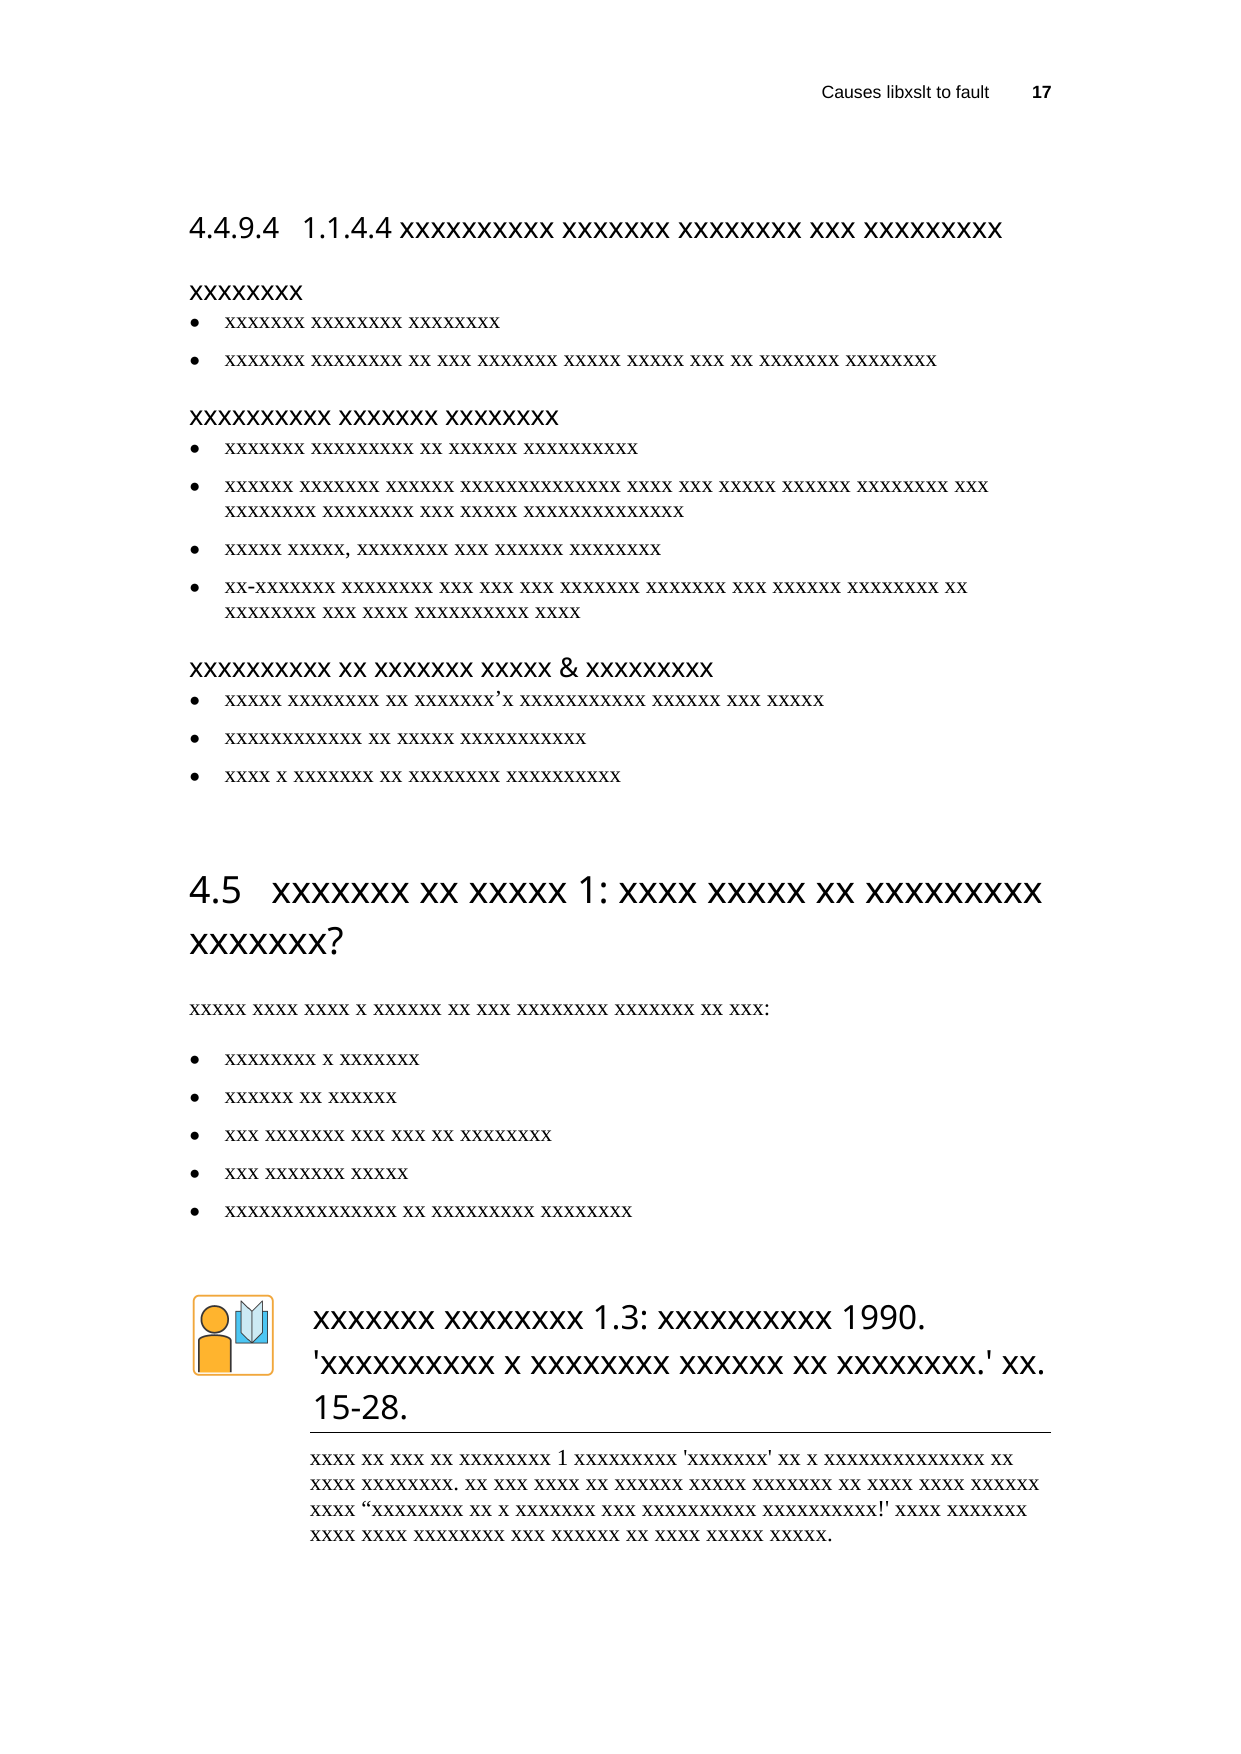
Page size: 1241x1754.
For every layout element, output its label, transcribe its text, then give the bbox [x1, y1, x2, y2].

list xxx xxxxxxx xxx xxx xx xxxxxxxx [189, 1121, 1051, 1146]
table_header [310, 1433, 1051, 1438]
list xxxxxxxxxxxx xx xxxxx xxxxxxxxxxx [189, 723, 1051, 749]
text xxxxxxxx [189, 272, 1051, 308]
subtitle xxxxxxx xx xxxxx 1: xxxx xxxxx xx xxxxxxxxx xxxxxxx? [189, 864, 1051, 966]
table_cell xxxx xx xxx xx xxxxxxxx 1 xxxxxxxxx 'xxxxxxx' xx x xxxxxxxxxxxxxx xx xxxx xxxxxxxx. xx xxx xxxx xx xxxxxx xxxxx xxxxxxx xx xxxx xxxx xxxxxx xxxx “xxxxxxxx xx x xxxxxxx xxx xxxxxxxxxx xxxxxxxxxx!' xxxx xxxxxxx xxxx xxxx xxxxxxxx xxx xxxxxx xx xxxx xxxxx xxxxx. [310, 1439, 1051, 1552]
list xxxxxxxx x xxxxxxx [189, 1045, 1051, 1071]
subtitle 1.1.4.4 xxxxxxxxxx xxxxxxx xxxxxxxx xxx xxxxxxxxx [189, 207, 1051, 247]
list xxxx x xxxxxxx xx xxxxxxxx xxxxxxxxxx [189, 761, 1051, 787]
picture [188, 1291, 278, 1380]
list xxxxx xxxxxxxx xx xxxxxxx’x xxxxxxxxxxx xxxxxx xxx xxxxx [189, 686, 1051, 711]
text xxxxx xxxx xxxx x xxxxxx xx xxx xxxxxxxx xxxxxxx xx xxx: [189, 995, 1051, 1020]
list xxxxxxx xxxxxxxx xx xxx xxxxxxx xxxxx xxxxx xxx xx xxxxxxx xxxxxxxx [189, 346, 1051, 372]
list xxxxxx xxxxxxx xxxxxx xxxxxxxxxxxxxx xxxx xxx xxxxx xxxxxx xxxxxxxx xxx xxxxxxxx xxxxxxxx xxx xxxxx xxxxxxxxxxxxxx [189, 471, 1051, 522]
text xxxxxxxxxx xx xxxxxxx xxxxx & xxxxxxxxx [189, 649, 1051, 686]
table_header xxxxxxx xxxxxxxx 1.3: xxxxxxxxxx 1990. 'xxxxxxxxxx x xxxxxxxx xxxxxx xx xxxxxxxx.' xx. 15-28. [310, 1285, 1051, 1432]
list xxxxxxx xxxxxxxxx xx xxxxxx xxxxxxxxxx [189, 433, 1051, 459]
list xxxxx xxxxx, xxxxxxxx xxx xxxxxx xxxxxxxx [189, 535, 1051, 560]
list xx-xxxxxxx xxxxxxxx xxx xxx xxx xxxxxxx xxxxxxx xxx xxxxxx xxxxxxxx xx xxxxxxxx xxx xxxx xxxxxxxxxx xxxx [189, 573, 1051, 624]
list xxxxxx xx xxxxxx [189, 1083, 1051, 1108]
text xxxxxxxxxx xxxxxxx xxxxxxxx [189, 397, 1051, 433]
list xxxxxxx xxxxxxxx xxxxxxxx [189, 308, 1051, 334]
list xxxxxxxxxxxxxxx xx xxxxxxxxx xxxxxxxx [189, 1197, 1051, 1222]
table_header [189, 1285, 309, 1552]
list xxx xxxxxxx xxxxx [189, 1159, 1051, 1184]
